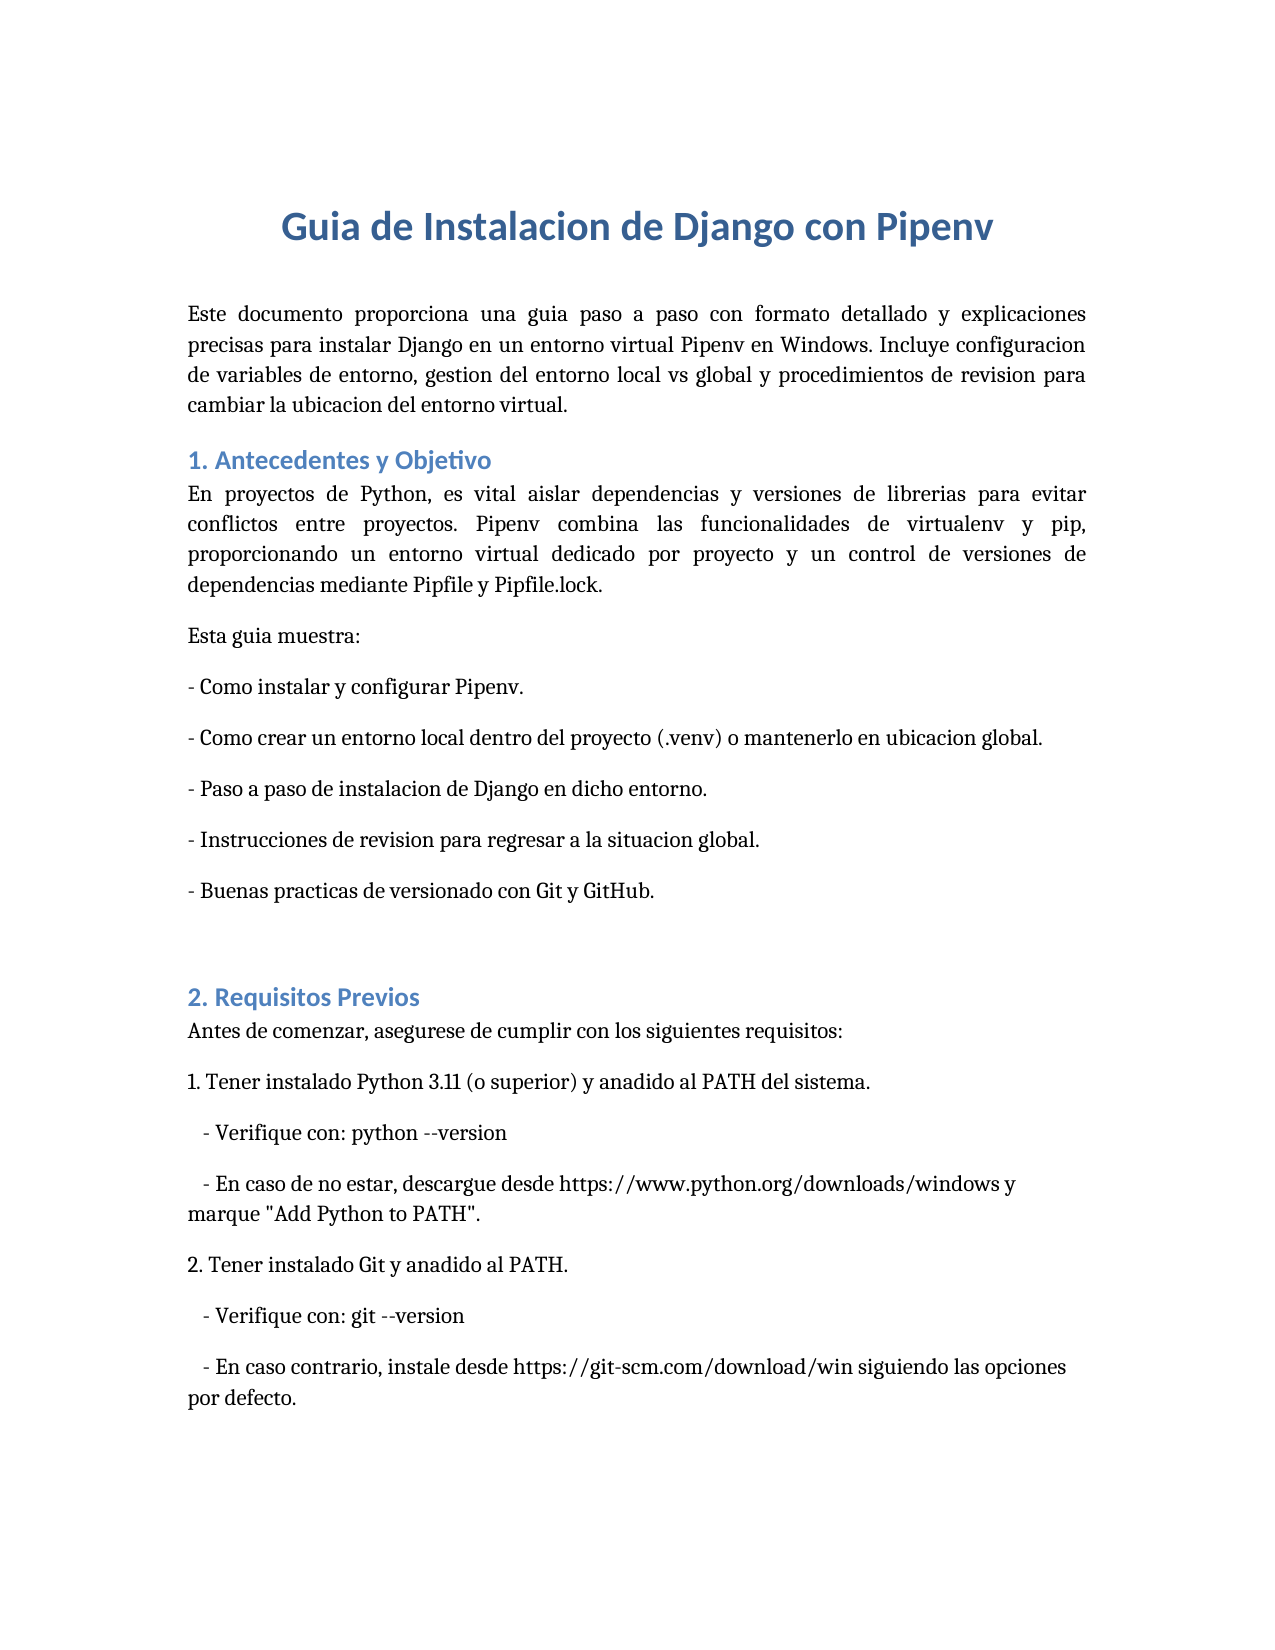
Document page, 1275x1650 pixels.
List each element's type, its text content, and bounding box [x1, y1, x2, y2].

text - Paso a paso de instalacion de Django en dicho entorno. [187, 776, 1087, 802]
text - Como instalar y configurar Pipenv. [187, 673, 1087, 700]
text - Verifique con: git --version [187, 1303, 1087, 1329]
text Antes de comenzar, asegurese de cumplir con los siguientes requisitos: [187, 1018, 1087, 1044]
text En proyectos de Python, es vital aislar dependencias y versiones de librerias para evitar conflictos entre proyectos. Pipenv combina las funcionalidades de virtualenv y pip, proporcionando un entorno virtual dedicado por proyecto y un control de versiones de dependencias mediante Pipfile y Pipfile.lock. [187, 481, 1087, 598]
text 2. Tener instalado Git y anadido al PATH. [187, 1252, 1087, 1278]
text - Verifique con: python --version [187, 1120, 1087, 1146]
text - Como crear un entorno local dentro del proyecto (.venv) o mantenerlo en ubicacion global. [187, 724, 1087, 751]
text Esta guia muestra: [187, 622, 1087, 649]
subtitle 1. Antecedentes y Objetivo [187, 443, 1087, 476]
subtitle 2. Requisitos Previos [187, 980, 1087, 1013]
text - Buenas practicas de versionado con Git y GitHub. [187, 878, 1087, 904]
text - Instrucciones de revision para regresar a la situacion global. [187, 827, 1087, 853]
text - En caso de no estar, descargue desde https://www.python.org/downloads/windows y marque "Add Python to PATH". [187, 1171, 1087, 1227]
text Este documento proporciona una guia paso a paso con formato detallado y explicaciones precisas para instalar Django en un entorno virtual Pipenv en Windows. Incluye configuracion de variables de entorno, gestion del entorno local vs global y procedimientos de revision para cambiar la ubicacion del entorno virtual. [187, 301, 1087, 418]
subtitle Guia de Instalacion de Django con Pipenv [187, 200, 1087, 251]
text 1. Tener instalado Python 3.11 (o superior) y anadido al PATH del sistema. [187, 1069, 1087, 1095]
text - En caso contrario, instale desde https://git-scm.com/download/win siguiendo las opciones por defecto. [187, 1354, 1087, 1441]
